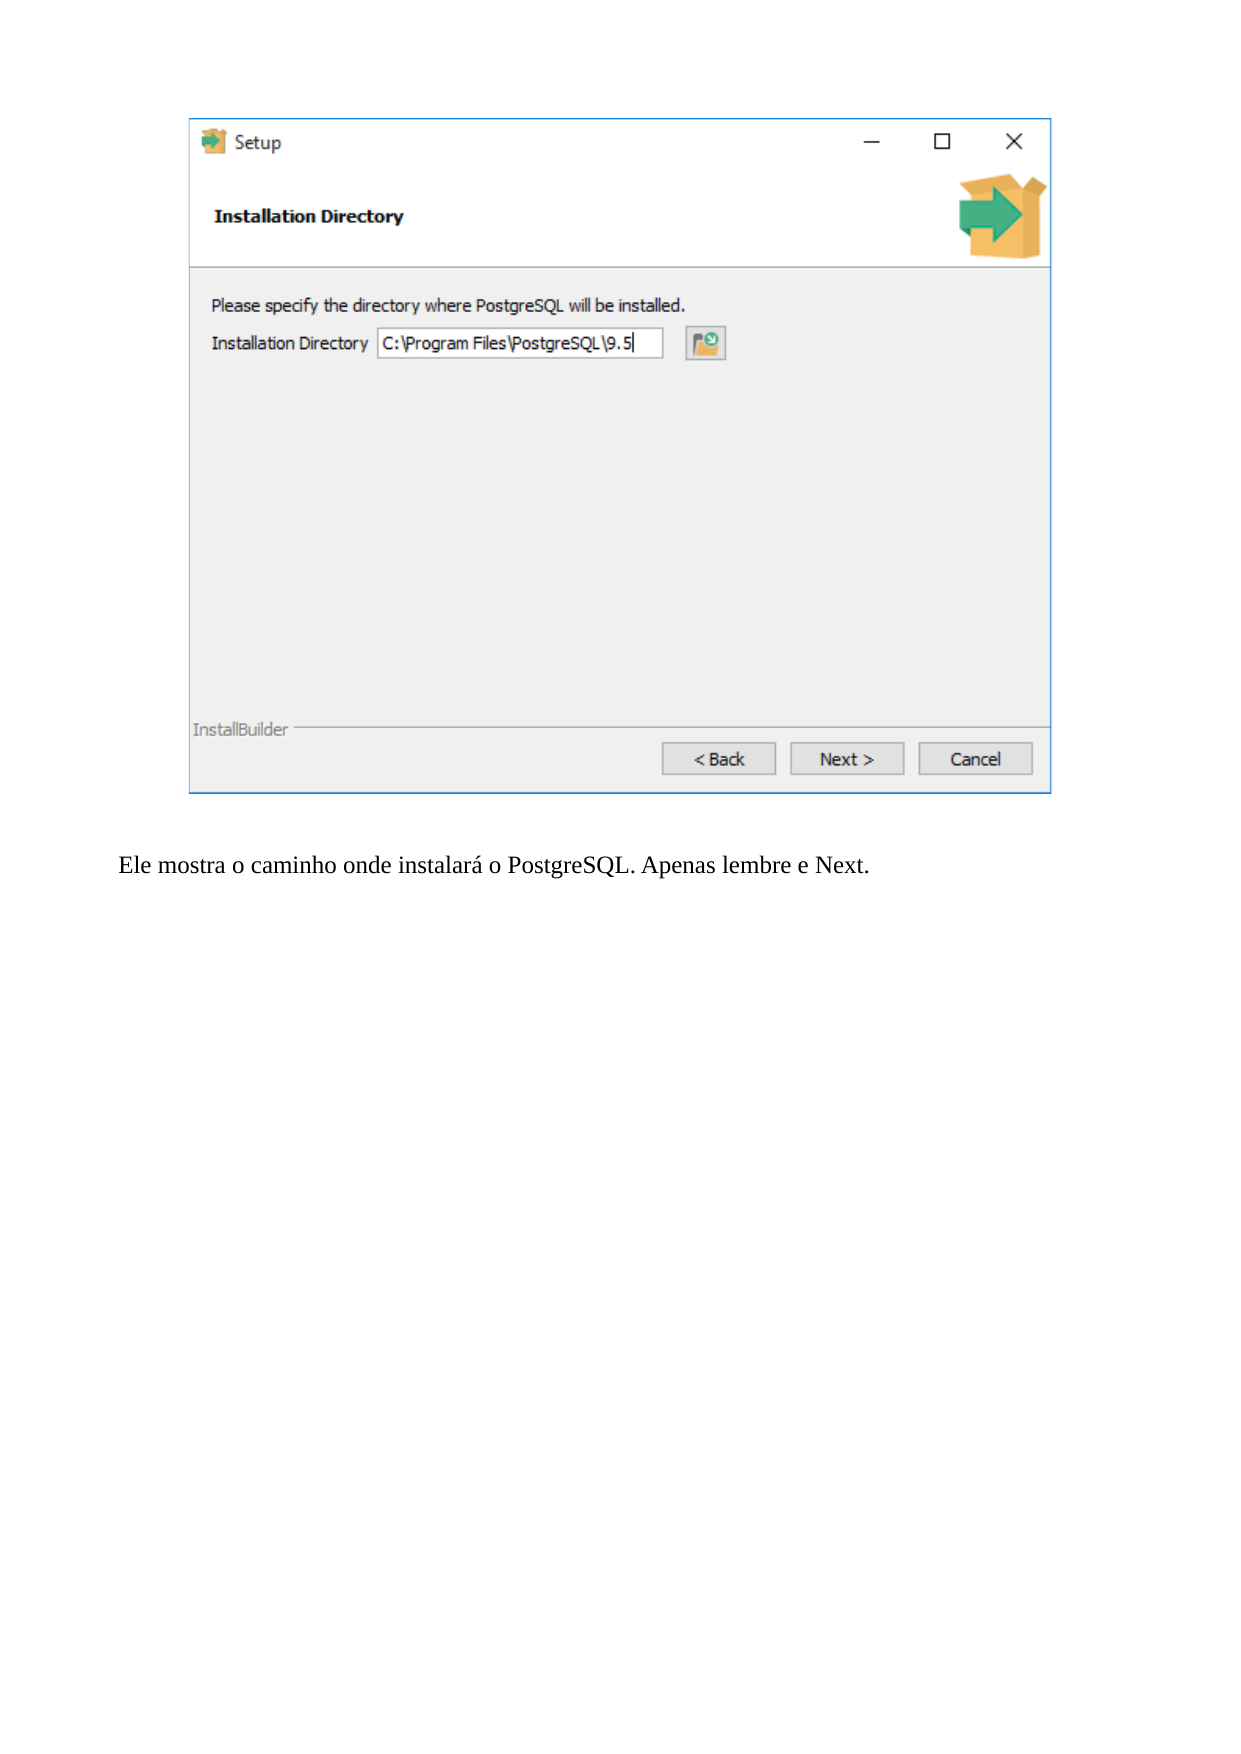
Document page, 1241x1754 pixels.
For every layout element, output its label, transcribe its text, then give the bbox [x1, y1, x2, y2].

text Ele mostra o caminho onde instalará o PostgreSQL. Apenas lembre e Next. [118, 851, 1122, 879]
picture [188, 118, 1052, 794]
